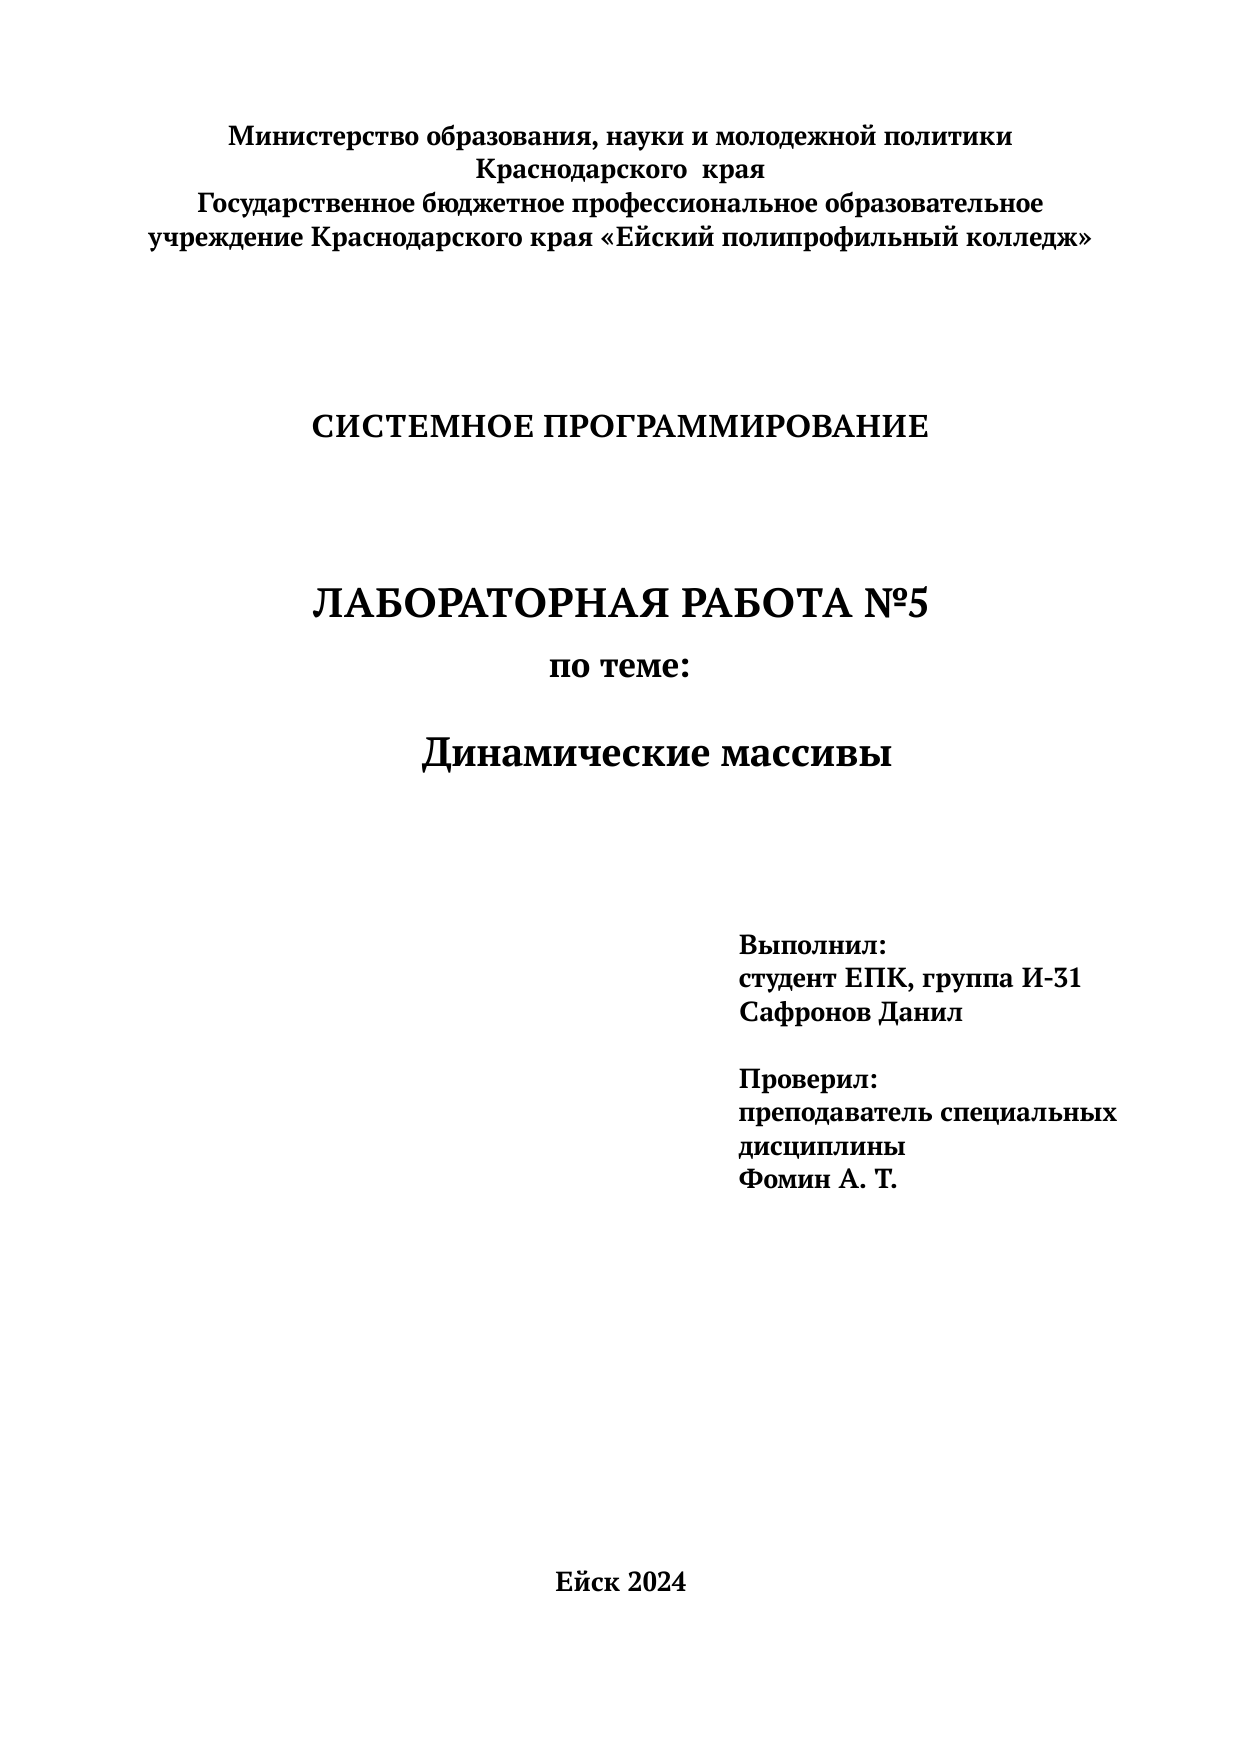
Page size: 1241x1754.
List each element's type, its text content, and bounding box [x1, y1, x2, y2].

text преподаватель специальных дисциплины [738, 1094, 1122, 1162]
text Сафронов Данил [738, 994, 1122, 1027]
text Государственное бюджетное профессиональное образовательное учреждение Краснодарского края «Ейский полипрофильный колледж» [118, 185, 1122, 252]
text студент ЕПК, группа И-31 [738, 960, 1122, 994]
text Краснодарского края [118, 152, 1122, 185]
text Фомин А. Т. [738, 1162, 1122, 1195]
text ЛАБОРАТОРНАЯ РАБОТА №5 [118, 577, 1122, 627]
text Министерство образования, науки и молодежной политики [118, 118, 1122, 152]
text Ейск 2024 [118, 1564, 1122, 1598]
text Динамические массивы [192, 726, 1122, 776]
text Выполнил: [738, 927, 1122, 960]
text по теме: [118, 642, 1122, 686]
text СИСТЕМНОЕ ПРОГРАММИРОВАНИЕ [118, 406, 1122, 445]
text Проверил: [738, 1061, 1122, 1094]
